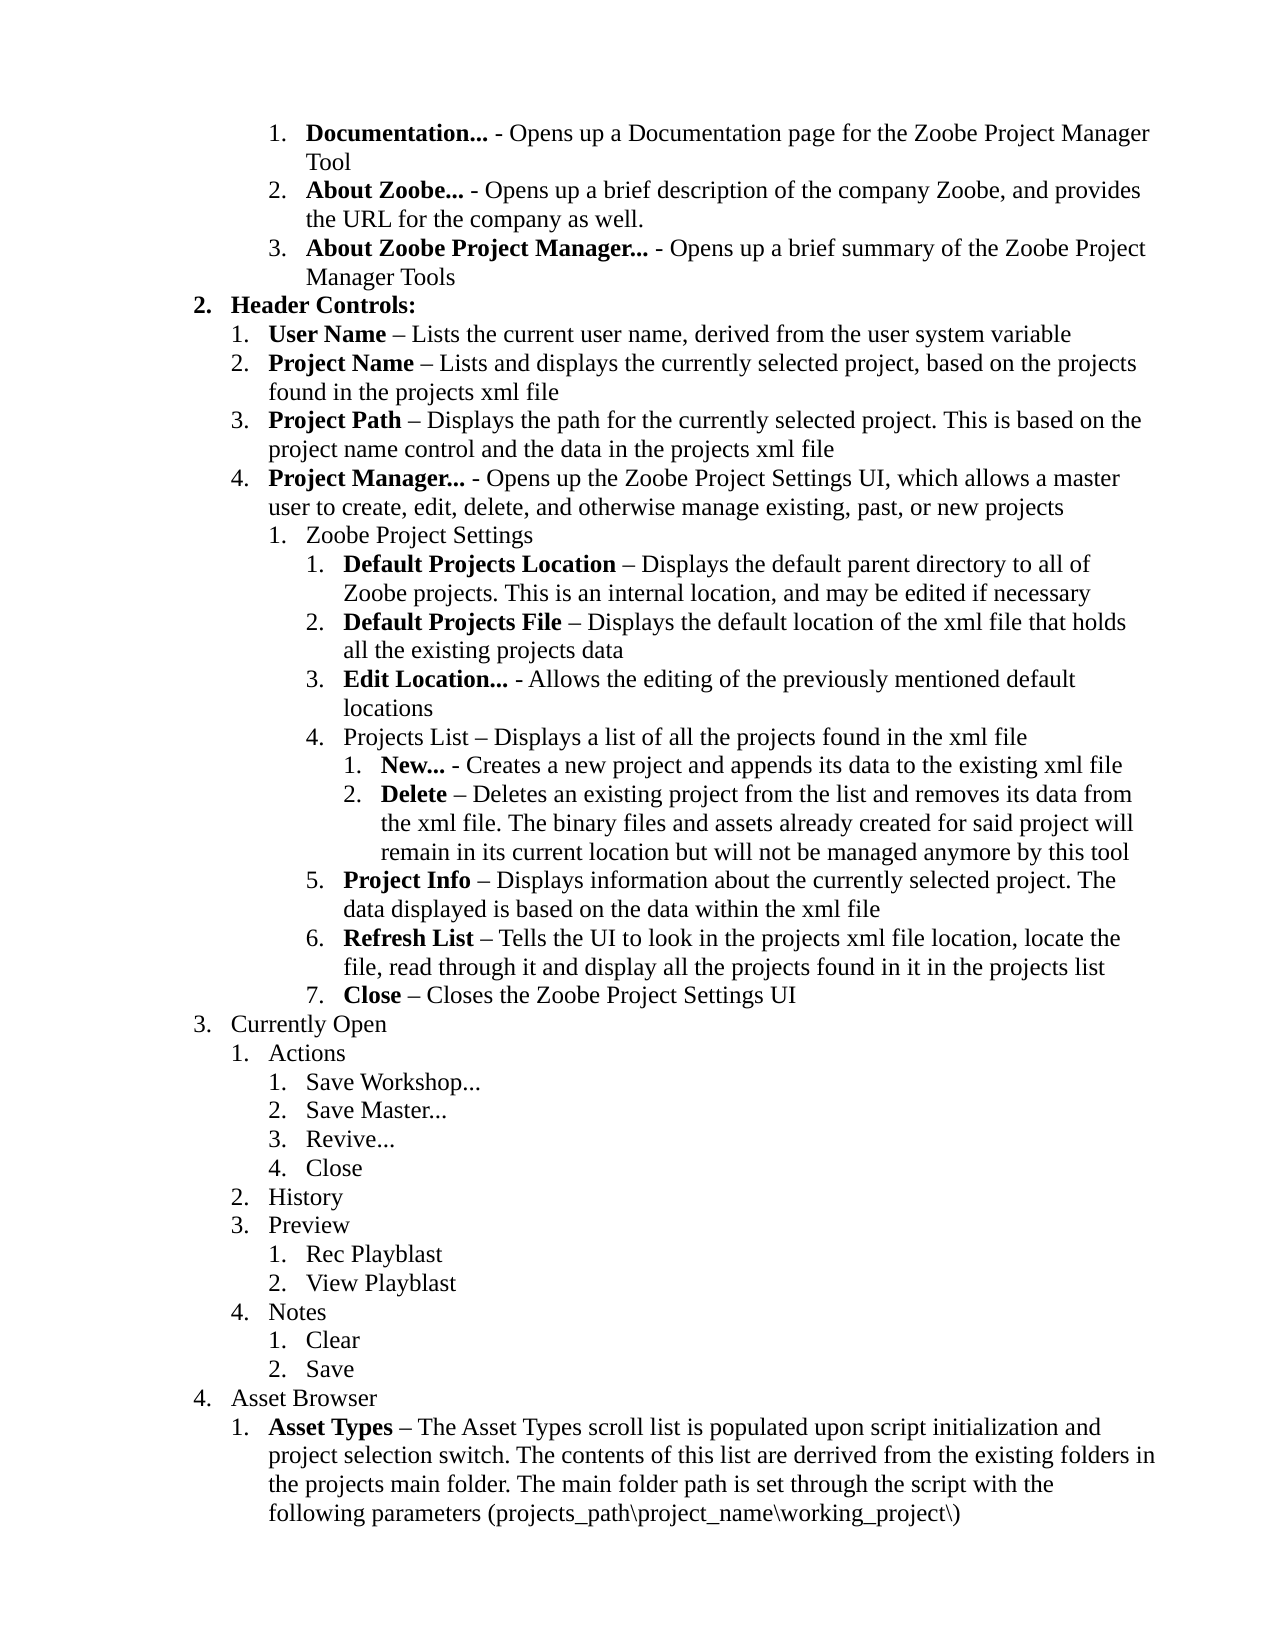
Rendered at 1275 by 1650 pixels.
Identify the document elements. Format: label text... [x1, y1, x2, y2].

list Notes [231, 1297, 1157, 1326]
list Revive... [268, 1124, 1157, 1153]
list Asset Browser [193, 1383, 1157, 1412]
list View Playblast [268, 1268, 1157, 1297]
list Asset Types – The Asset Types scroll list is populated upon script initialization and project selection switch. The contents of this list are derrived from the existing folders in the projects main folder. The main folder path is set through the script with the following parameters (projects_path\project_name\working_project\) [231, 1412, 1157, 1527]
list Project Info – Displays information about the currently selected project. The data displayed is based on the data within the xml file [306, 866, 1157, 923]
list Project Name – Lists and displays the currently selected project, based on the projects found in the projects xml file [231, 348, 1157, 406]
list Rec Playblast [268, 1239, 1157, 1268]
list Default Projects Location – Displays the default parent directory to all of Zoobe projects. This is an internal location, and may be edited if necessary [306, 549, 1157, 607]
list Delete – Deletes an existing project from the list and removes its data from the xml file. The binary files and assets already created for said project will remain in its current location but will not be managed anymore by this tool [343, 779, 1157, 866]
list Clear [268, 1326, 1157, 1354]
list Preview [231, 1211, 1157, 1239]
list Edit Location... - Allows the editing of the previously mentioned default locations [306, 664, 1157, 722]
list Header Controls: [193, 291, 1157, 319]
list Save [268, 1354, 1157, 1383]
list Close – Closes the Zoobe Project Settings UI [306, 981, 1157, 1009]
list Project Path – Displays the path for the currently selected project. This is based on the project name control and the data in the projects xml file [231, 406, 1157, 463]
list Default Projects File – Displays the default location of the xml file that holds all the existing projects data [306, 607, 1157, 664]
list Save Workshop... [268, 1067, 1157, 1096]
list Zoobe Project Settings [268, 521, 1157, 549]
list New... - Creates a new project and appends its data to the existing xml file [343, 751, 1157, 779]
list History [231, 1182, 1157, 1211]
list About Zoobe Project Manager... - Opens up a brief summary of the Zoobe Project Manager Tools [268, 233, 1157, 291]
list Projects List – Displays a list of all the projects found in the xml file [306, 722, 1157, 751]
list Documentation... - Opens up a Documentation page for the Zoobe Project Manager Tool [268, 118, 1157, 176]
list Save Master... [268, 1096, 1157, 1124]
list Close [268, 1153, 1157, 1182]
list User Name – Lists the current user name, derived from the user system variable [231, 319, 1157, 348]
list Actions [231, 1038, 1157, 1067]
list About Zoobe... - Opens up a brief description of the company Zoobe, and provides the URL for the company as well. [268, 176, 1157, 233]
list Currently Open [193, 1009, 1157, 1038]
list Refresh List – Tells the UI to look in the projects xml file location, locate the file, read through it and display all the projects found in it in the projects list [306, 923, 1157, 981]
list Project Manager... - Opens up the Zoobe Project Settings UI, which allows a master user to create, edit, delete, and otherwise manage existing, past, or new projects [231, 463, 1157, 521]
